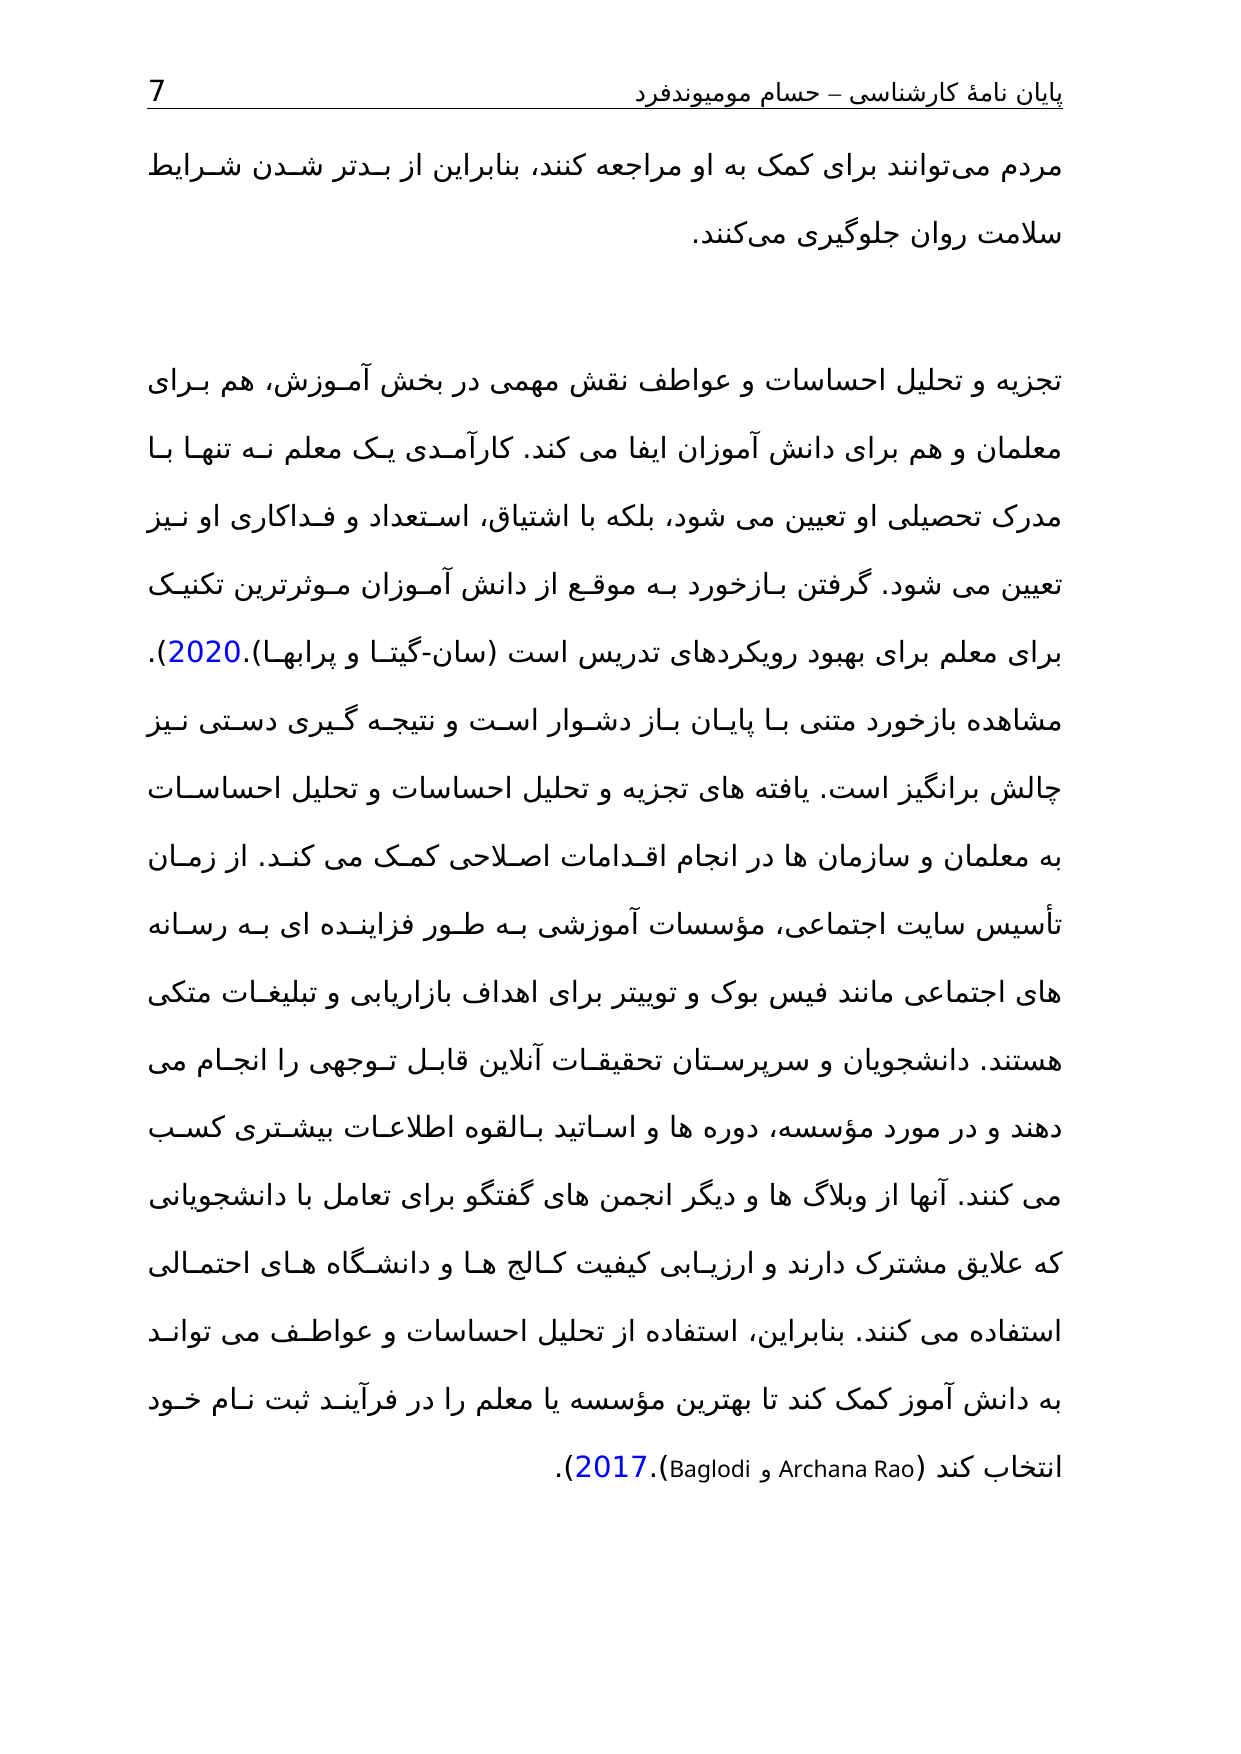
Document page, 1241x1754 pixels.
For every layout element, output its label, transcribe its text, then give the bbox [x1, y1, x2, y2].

text تجزیه و تحلیل احساسات و عواطف نقش مهمی در بخش آموزش، هم برای معلمان و هم برای دانش آموزان ایفا می کند. کارآمدی یک معلم نه تنها با مدرک تحصیلی او تعیین می شود، بلکه با اشتیاق، استعداد و فداکاری او نیز تعیین می شود. گرفتن بازخورد به موقع از دانش آموزان موثرترین تکنیک برای معلم برای بهبود رویکردهای تدریس است (سان-گیتا و پرابها).2020). مشاهده بازخورد متنی با پایان باز دشوار است و نتیجه گیری دستی نیز چالش برانگیز است. یافته های تجزیه و تحلیل احساسات و تحلیل احساسات به معلمان و سازمان ها در انجام اقدامات اصلاحی کمک می کند. از زمان تأسیس سایت اجتماعی، مؤسسات آموزشی به طور فزاینده ای به رسانه های اجتماعی مانند فیس بوک و توییتر برای اهداف بازاریابی و تبلیغات متکی هستند. دانشجویان و سرپرستان تحقیقات آنلاین قابل توجهی را انجام می دهند و در مورد مؤسسه، دوره ها و اساتید بالقوه اطلاعات بیشتری کسب می کنند. آنها از وبلاگ ها و دیگر انجمن های گفتگو برای تعامل با دانشجویانی که علایق مشترک دارند و ارزیابی کیفیت کالج ها و دانشگاه های احتمالی استفاده می کنند. بنابراین، استفاده از تحلیل احساسات و عواطف می تواند به دانش آموز کمک کند تا بهترین مؤسسه یا معلم را در فرآیند ثبت نام خود انتخاب کند (Archana Rao و Baglodi).2017). [147, 364, 1063, 1484]
text در بخش مراقبت های بهداشتی، رسانه های اجتماعی آنلاین مانند توییتر به منابع ضروری اطلاعات مرتبط با سلامتی تبدیل شده اند که توسط متخصصان مراقبت های بهداشتی و شهروندان ارائه می شود. برای مثال، مردم افکار، نظرات و احساسات خود را در مورد همه‌گیری کووید-19 به اشتراک گذاشته‌اند (گارسیا و برتون)2021). به بیماران دستور داده شد که از عزیزان خود جدا بمانند که به سلامت روان آنها آسیب می رساند. برای نجات بیماران از مسائل مربوط به سلامت روانی مانند افسردگی، پزشکان بهداشت باید از تجزیه و تحلیل خودکار احساسات و عواطف استفاده کنند (سینگ و همکاران.2021). مردم معمولاً احساسات یا باورهای خود را در سایت‌ها از طریق پست‌هایشان به اشتراک می‌گذارند، و اگر فردی افسرده به نظر می‌رسد، مردم می‌توانند برای کمک به او مراجعه کنند، بنابراین از بدتر شدن شرایط سلامت روان جلوگیری می‌کنند. [147, 148, 1063, 250]
